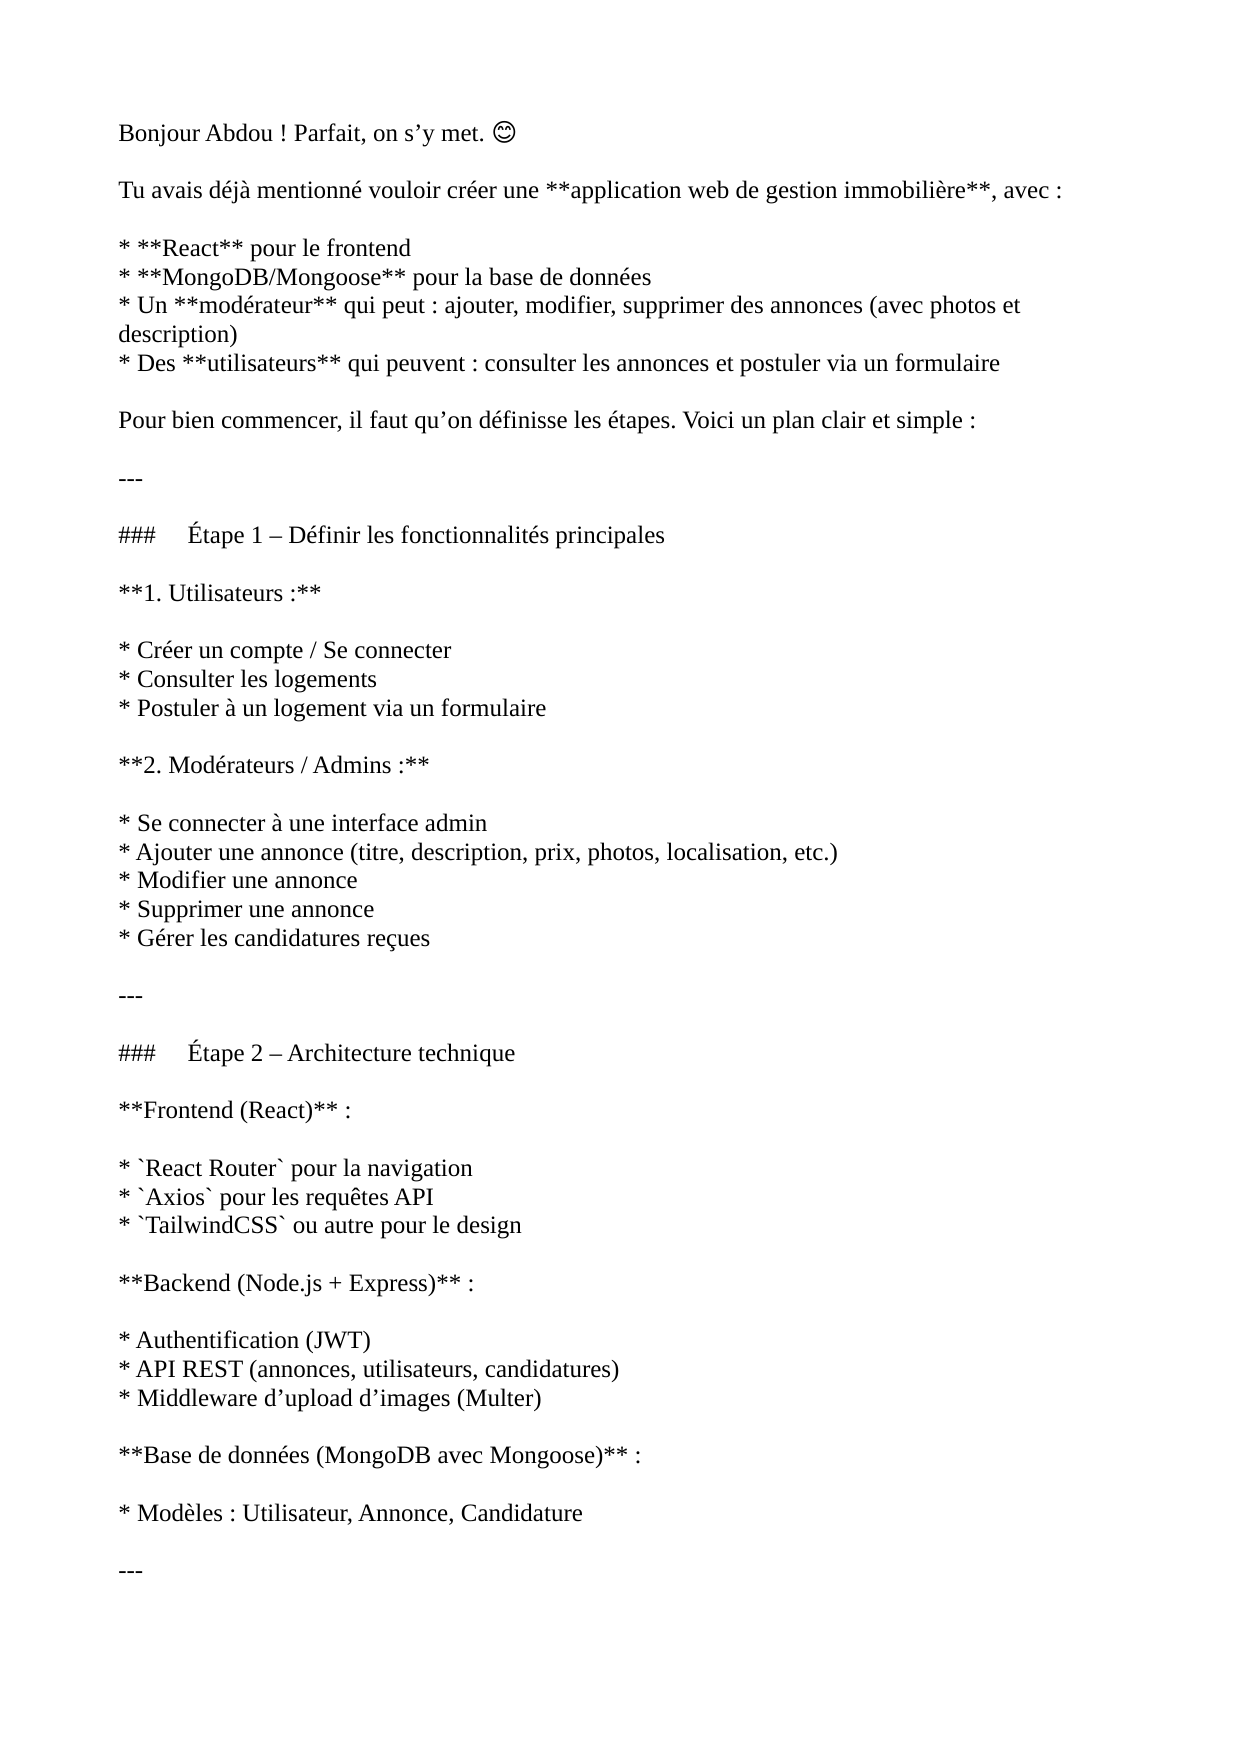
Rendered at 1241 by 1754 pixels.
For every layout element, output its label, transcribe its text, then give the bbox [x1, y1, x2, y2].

text --- [118, 463, 1122, 492]
text **Frontend (React)** : [118, 1096, 1122, 1124]
text * Gérer les candidatures reçues [118, 923, 1122, 952]
text * Consulter les logements [118, 664, 1122, 693]
text * `Axios` pour les requêtes API [118, 1182, 1122, 1211]
text * Modèles : Utilisateur, Annonce, Candidature [118, 1498, 1122, 1527]
text * Des **utilisateurs** qui peuvent : consulter les annonces et postuler via un formulaire [118, 348, 1122, 377]
text **1. Utilisateurs :** [118, 578, 1122, 607]
text --- [118, 981, 1122, 1009]
text * Ajouter une annonce (titre, description, prix, photos, localisation, etc.) [118, 837, 1122, 866]
text * Supprimer une annonce [118, 894, 1122, 923]
text * Modifier une annonce [118, 866, 1122, 894]
text * Un **modérateur** qui peut : ajouter, modifier, supprimer des annonces (avec photos et description) [118, 291, 1122, 348]
text * Middleware d’upload d’images (Multer) [118, 1383, 1122, 1412]
text Tu avais déjà mentionné vouloir créer une **application web de gestion immobilière**, avec : [118, 176, 1122, 204]
text * `TailwindCSS` ou autre pour le design [118, 1211, 1122, 1239]
text Pour bien commencer, il faut qu’on définisse les étapes. Voici un plan clair et simple : [118, 406, 1122, 434]
text **2. Modérateurs / Admins :** [118, 751, 1122, 779]
text ### ✅ Étape 1 – Définir les fonctionnalités principales [118, 521, 1122, 549]
text * Créer un compte / Se connecter [118, 636, 1122, 664]
text ### ✅ Étape 2 – Architecture technique [118, 1038, 1122, 1067]
text **Base de données (MongoDB avec Mongoose)** : [118, 1441, 1122, 1469]
text * `React Router` pour la navigation [118, 1153, 1122, 1182]
text * Se connecter à une interface admin [118, 808, 1122, 837]
text * **React** pour le frontend [118, 233, 1122, 262]
text --- [118, 1556, 1122, 1584]
text * Postuler à un logement via un formulaire [118, 693, 1122, 722]
text * API REST (annonces, utilisateurs, candidatures) [118, 1354, 1122, 1383]
text * **MongoDB/Mongoose** pour la base de données [118, 262, 1122, 291]
text Bonjour Abdou ! Parfait, on s’y met. 😊 [118, 118, 1122, 147]
text **Backend (Node.js + Express)** : [118, 1268, 1122, 1297]
text * Authentification (JWT) [118, 1326, 1122, 1354]
